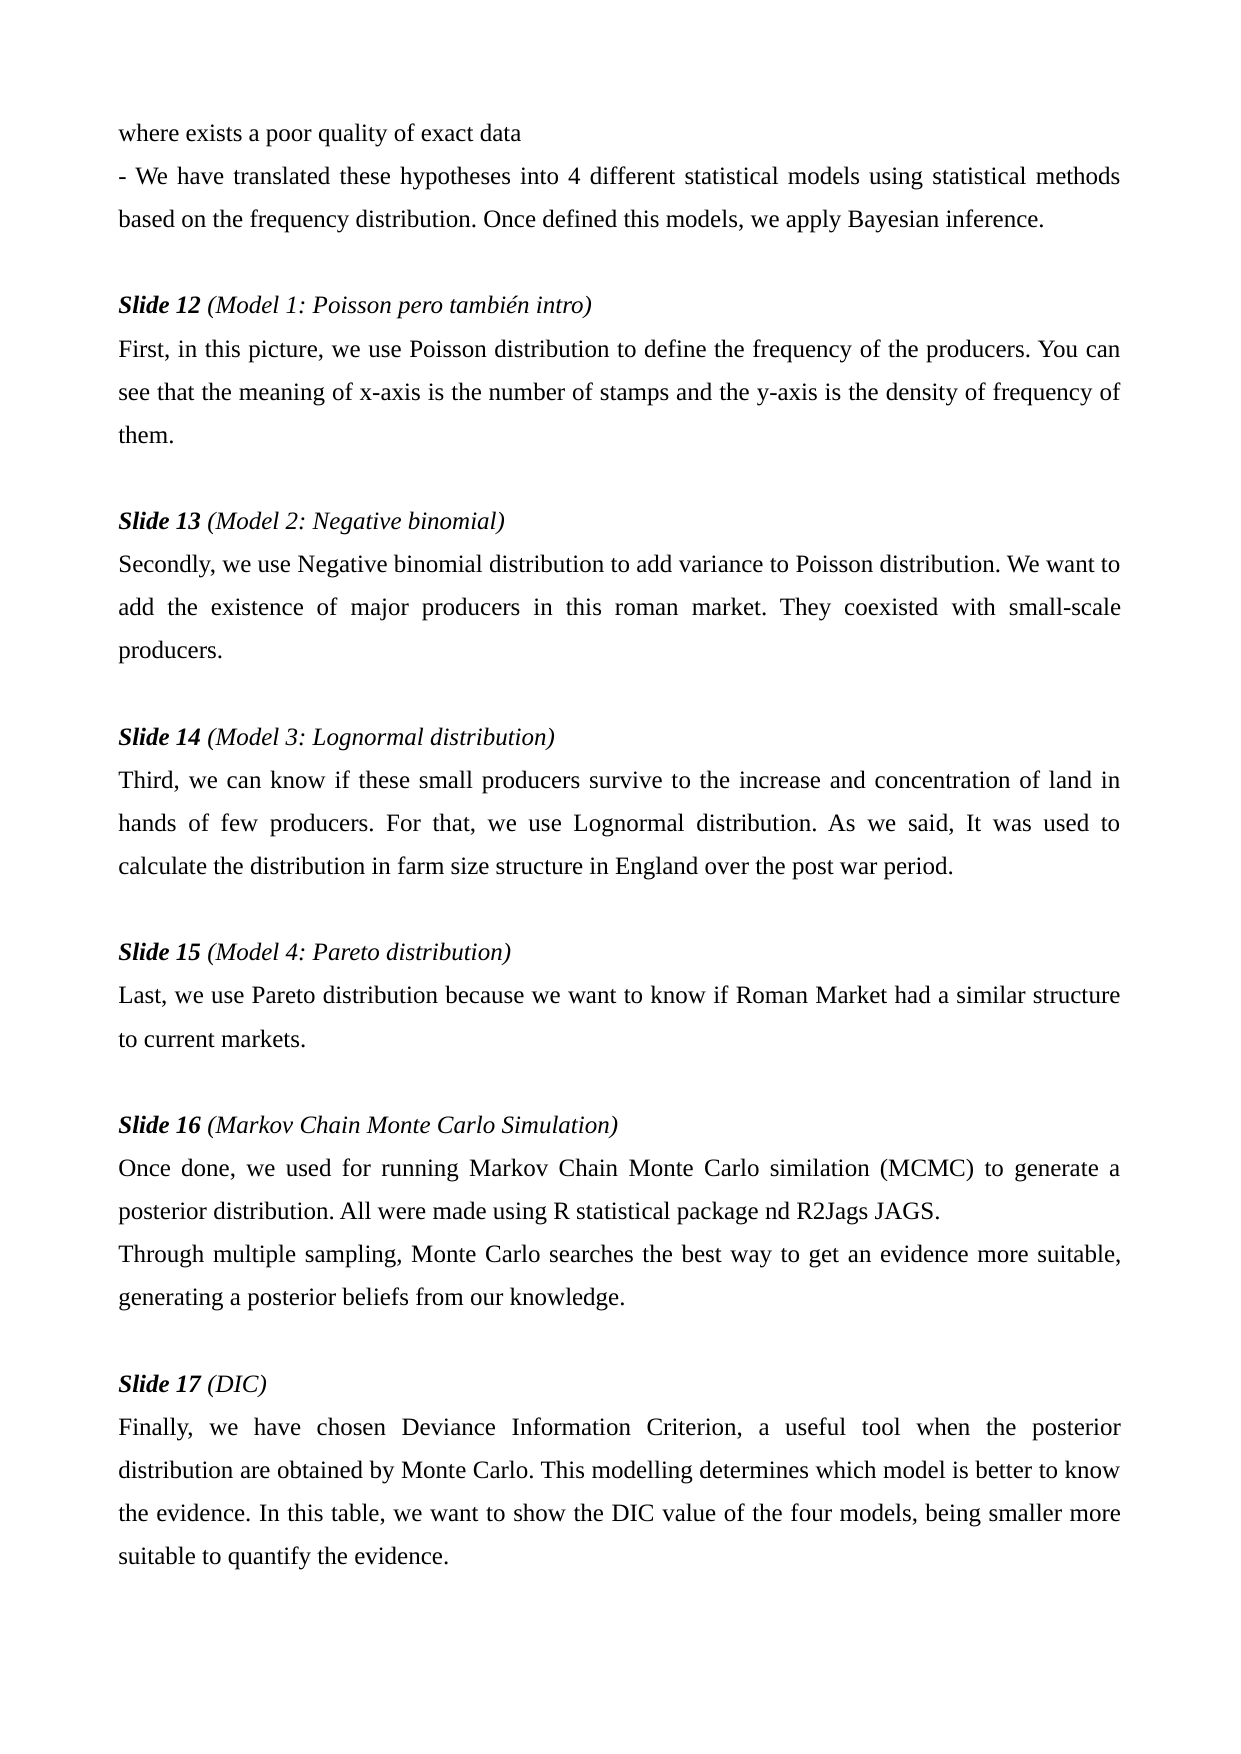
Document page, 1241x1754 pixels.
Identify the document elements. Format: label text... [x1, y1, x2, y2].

text Last, we use Pareto distribution because we want to know if Roman Market had a similar structure to current markets. [118, 981, 1122, 1052]
text Slide 13 (Model 2: Negative binomial) [118, 506, 1122, 535]
text Third, we can know if these small producers survive to the increase and concentration of land in hands of few producers. For that, we use Lognormal distribution. As we said, It was used to calculate the distribution in farm size structure in England over the post war period. [118, 765, 1122, 880]
text Slide 12 (Model 1: Poisson pero también intro) [118, 291, 1122, 319]
text Once done, we used for running Markov Chain Monte Carlo similation (MCMC) to generate a posterior distribution. All were made using R statistical package nd R2Jags JAGS. [118, 1153, 1122, 1225]
text - We have translated these hypotheses into 4 different statistical models using statistical methods based on the frequency distribution. Once defined this models, we apply Bayesian inference. [118, 161, 1122, 233]
text Slide 15 (Model 4: Pareto distribution) [118, 937, 1122, 966]
text Slide 14 (Model 3: Lognormal distribution) [118, 722, 1122, 751]
text First, in this picture, we use Poisson distribution to define the frequency of the producers. You can see that the meaning of x-axis is the number of stamps and the y-axis is the density of frequency of them. [118, 334, 1122, 449]
text Slide 16 (Markov Chain Monte Carlo Simulation) [118, 1110, 1122, 1139]
text Finally, we have chosen Deviance Information Criterion, a useful tool when the posterior distribution are obtained by Monte Carlo. This modelling determines which model is better to know the evidence. In this table, we want to show the DIC value of the four models, being smaller more suitable to quantify the evidence. [118, 1412, 1122, 1570]
text where exists a poor quality of exact data [118, 118, 1122, 147]
text Secondly, we use Negative binomial distribution to add variance to Poisson distribution. We want to add the existence of major producers in this roman market. They coexisted with small-scale producers. [118, 549, 1122, 664]
text Slide 17 (DIC) [118, 1369, 1122, 1397]
text Through multiple sampling, Monte Carlo searches the best way to get an evidence more suitable, generating a posterior beliefs from our knowledge. [118, 1239, 1122, 1311]
